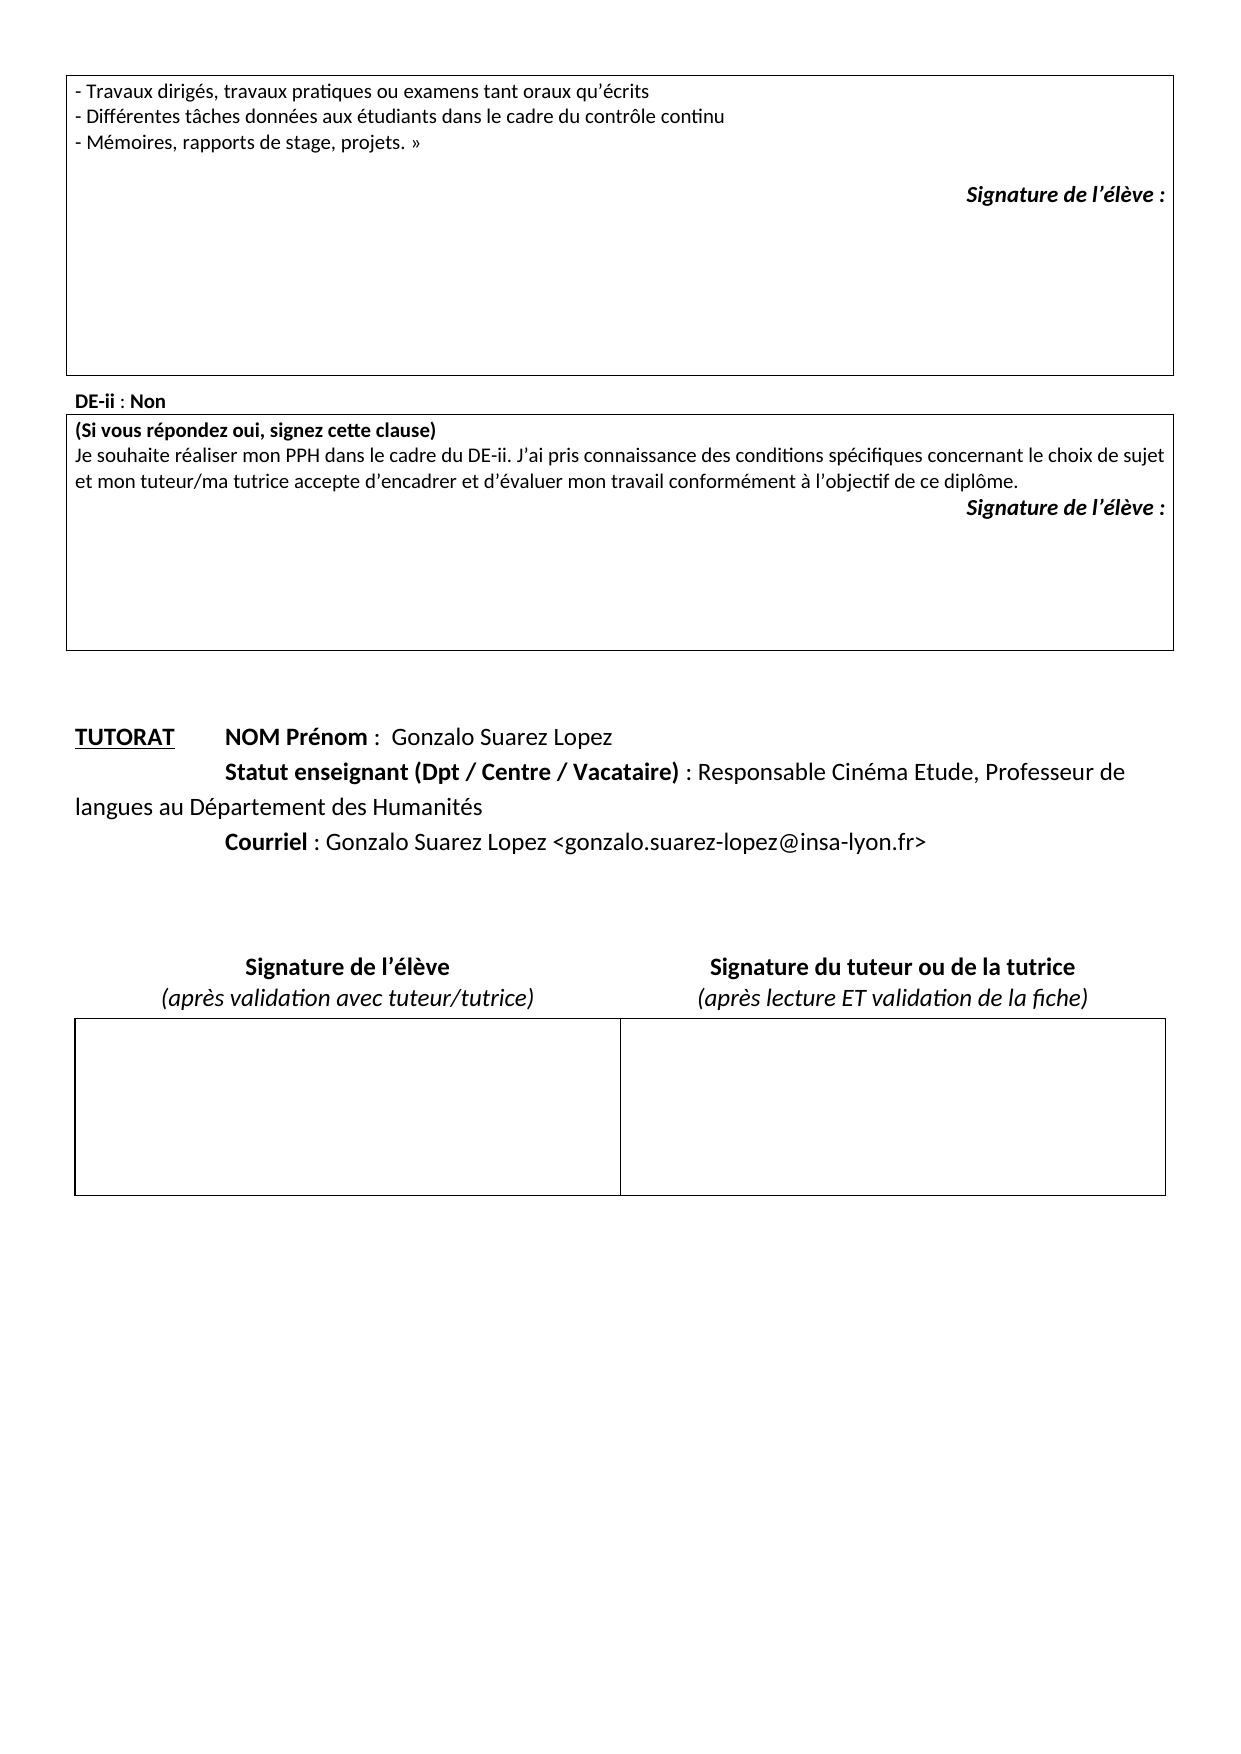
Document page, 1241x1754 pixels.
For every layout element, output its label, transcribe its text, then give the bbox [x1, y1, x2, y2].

text DE-ii : Non [75, 388, 1165, 414]
table_cell [621, 1019, 1165, 1195]
text (Si vous répondez oui, signez cette clause) [67, 415, 1173, 442]
text TUTORAT NOM Prénom : Gonzalo Suarez Lopez [75, 721, 1165, 752]
text - Travaux dirigés, travaux pratiques ou examens tant oraux qu’écrits [67, 76, 1173, 103]
text - Différentes tâches données aux étudiants dans le cadre du contrôle continu [75, 103, 1165, 129]
text - Mémoires, rapports de stage, projets. » [75, 129, 1165, 154]
text Signature de l’élève : [75, 493, 1165, 521]
table_cell [76, 1019, 620, 1195]
table_header Signature de l’élève (après validation avec tuteur/tutrice) [75, 946, 620, 1018]
text Statut enseignant (Dpt / Centre / Vacataire) : Responsable Cinéma Etude, Professeur de langues au Département des Humanités [75, 756, 1165, 822]
text Signature de l’élève : [75, 180, 1165, 208]
text Courriel : Gonzalo Suarez Lopez <gonzalo.suarez-lopez@insa-lyon.fr> [75, 826, 1165, 857]
text Je souhaite réaliser mon PPH dans le cadre du DE-ii. J’ai pris connaissance des conditions spécifiques concernant le choix de sujet et mon tuteur/ma tutrice accepte d’encadrer et d’évaluer mon travail conformément à l’objectif de ce diplôme. [75, 442, 1165, 493]
table_header Signature du tuteur ou de la tutrice (après lecture ET validation de la fiche) [620, 946, 1165, 1018]
